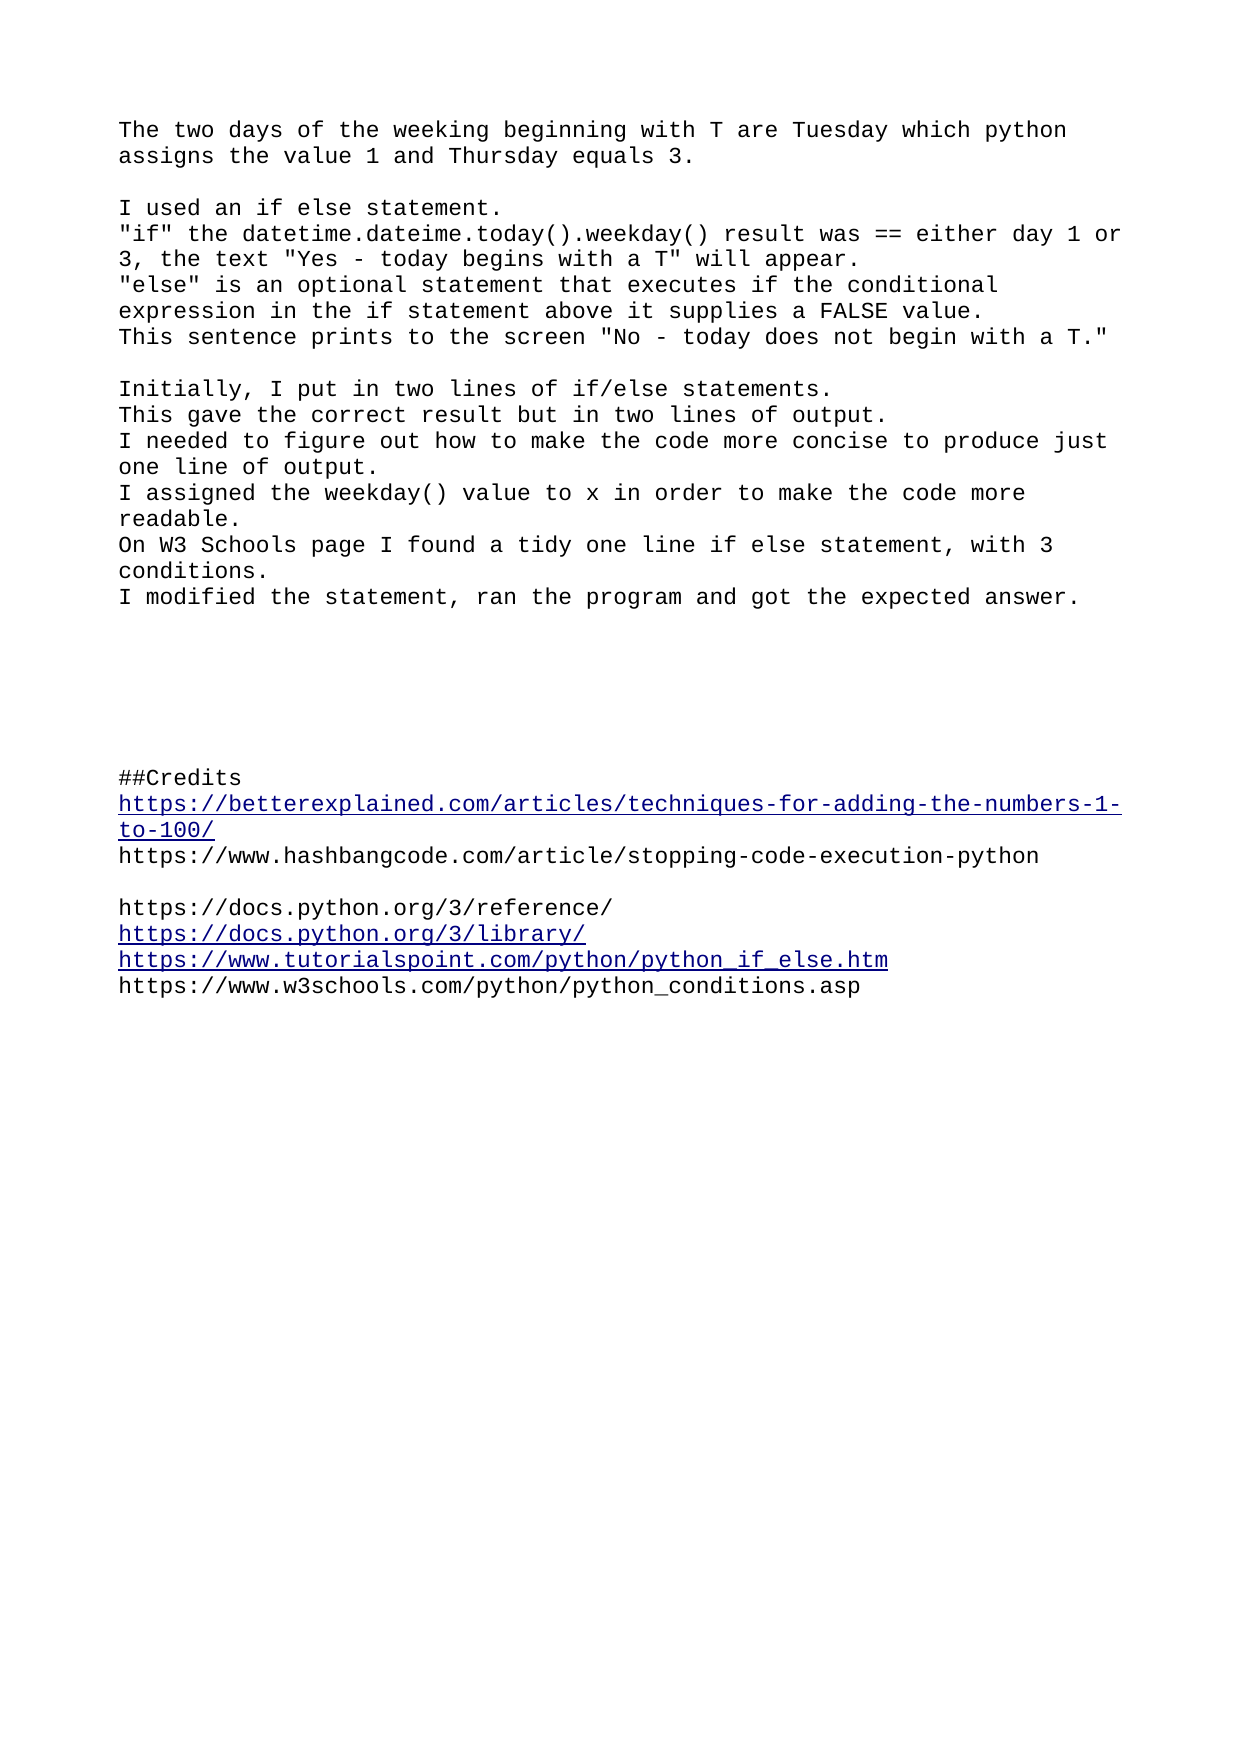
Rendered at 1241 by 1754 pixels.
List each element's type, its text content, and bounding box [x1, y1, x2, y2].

text I needed to figure out how to make the code more concise to produce just one line of output. [118, 429, 1122, 481]
text https://docs.python.org/3/library/ [118, 922, 1122, 948]
text This sentence prints to the screen "No - today does not begin with a T." [118, 326, 1122, 352]
text "else" is an optional statement that executes if the conditional expression in the if statement above it supplies a FALSE value. [118, 274, 1122, 326]
text The two days of the weeking beginning with T are Tuesday which python assigns the value 1 and Thursday equals 3. [118, 118, 1122, 170]
text https://betterexplained.com/articles/techniques-for-adding-the-numbers-1- [118, 792, 1122, 814]
text ##Credits [118, 767, 1122, 792]
text I used an if else statement. [118, 196, 1122, 222]
text to-100/ [118, 815, 1122, 844]
text https://www.w3schools.com/python/python_conditions.asp [118, 974, 1122, 1000]
text "if" the datetime.dateime.today().weekday() result was == either day 1 or 3, the text "Yes - today begins with a T" will appear. [118, 222, 1122, 274]
text https://www.hashbangcode.com/article/stopping-code-execution-python [118, 844, 1122, 870]
text This gave the correct result but in two lines of output. [118, 403, 1122, 429]
text On W3 Schools page I found a tidy one line if else statement, with 3 conditions. [118, 533, 1122, 585]
text https://docs.python.org/3/reference/ [118, 896, 1122, 922]
text I modified the statement, ran the program and got the expected answer. [118, 585, 1122, 611]
text https://www.tutorialspoint.com/python/python_if_else.htm [118, 948, 1122, 974]
text I assigned the weekday() value to x in order to make the code more readable. [118, 481, 1122, 533]
text Initially, I put in two lines of if/else statements. [118, 377, 1122, 403]
